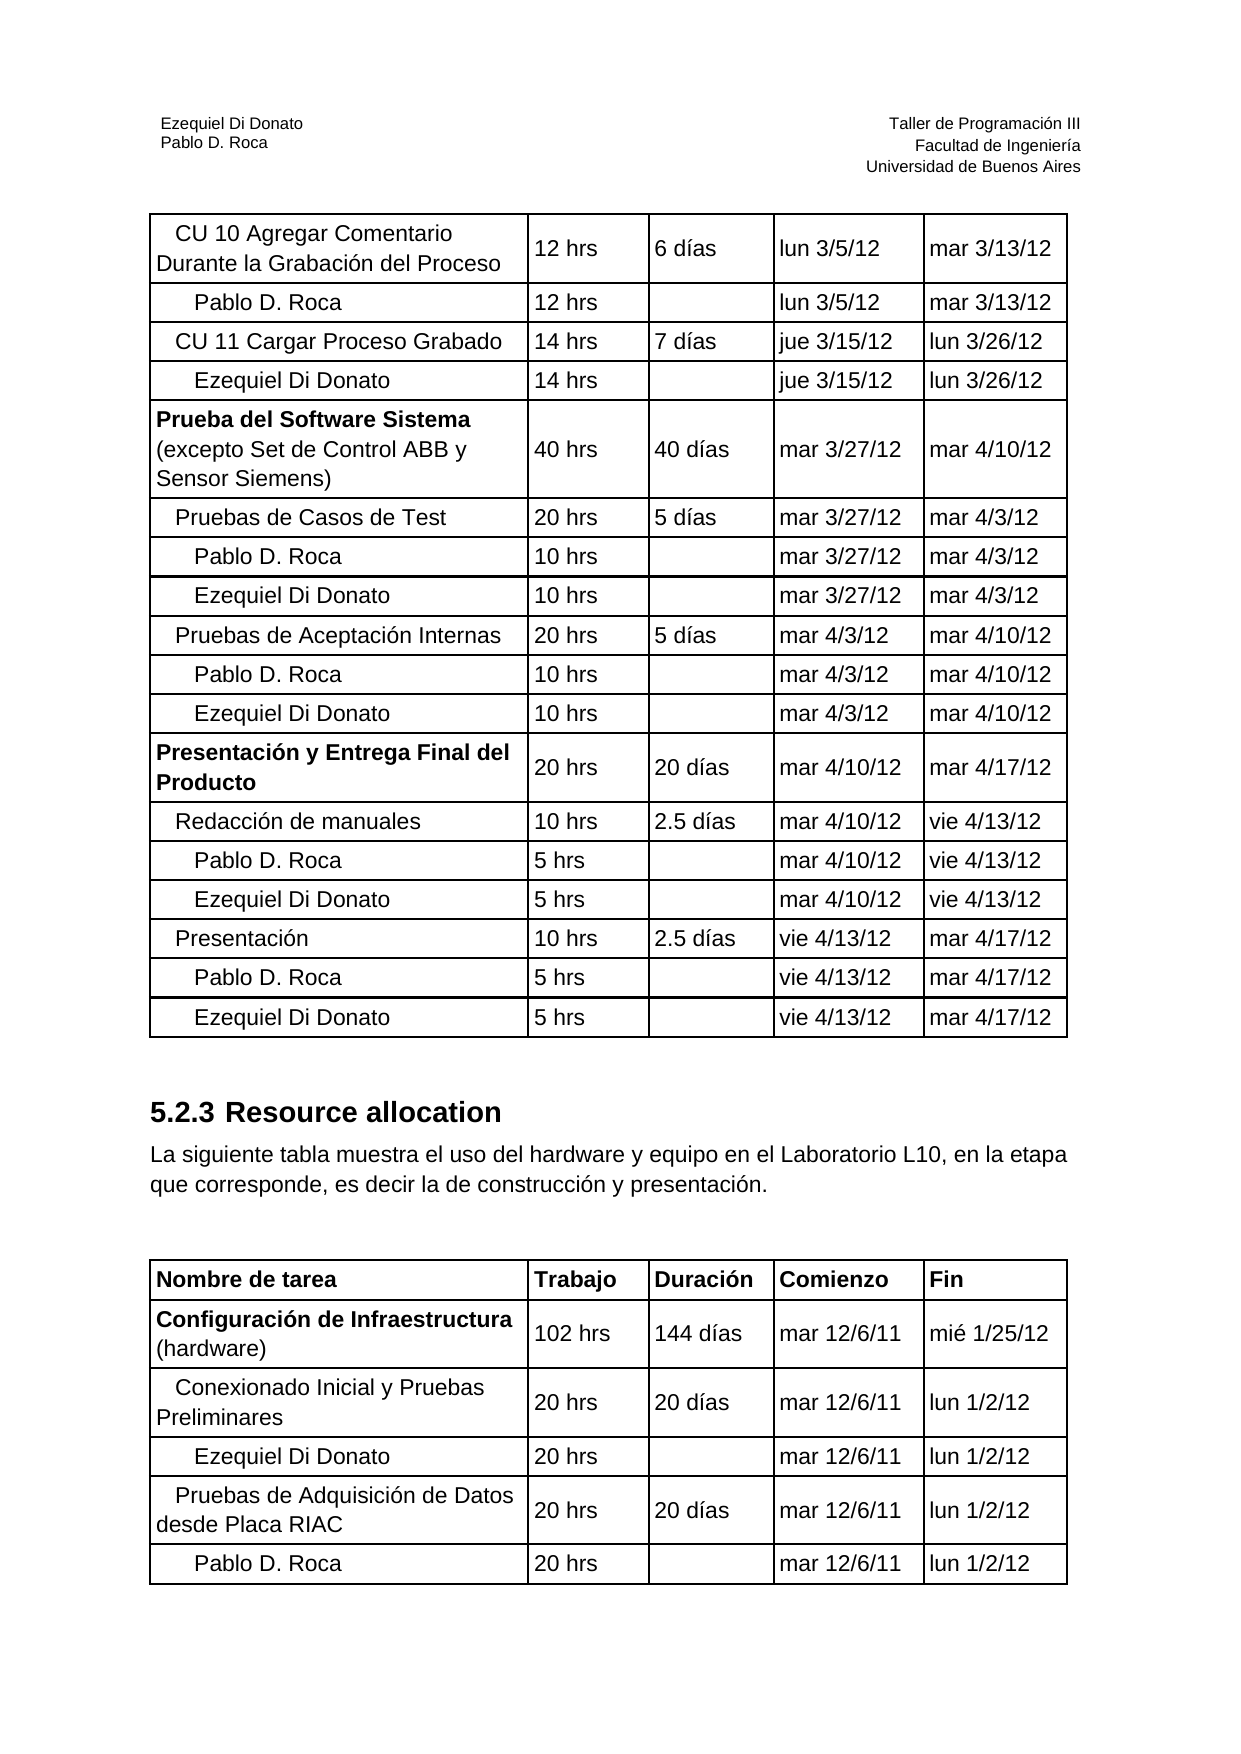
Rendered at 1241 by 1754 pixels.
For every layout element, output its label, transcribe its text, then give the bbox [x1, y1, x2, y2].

table_cell [650, 842, 773, 879]
table_cell mar 3/27/12 [775, 499, 923, 536]
table_cell 10 hrs [529, 538, 648, 575]
table_cell CU 10 Agregar Comentario Durante la Grabación del Proceso [151, 215, 527, 282]
table_cell mié 1/25/12 [925, 1301, 1066, 1367]
table_cell Pruebas de Aceptación Internas [151, 617, 527, 654]
table_cell 102 hrs [529, 1301, 648, 1367]
table_cell mar 3/27/12 [775, 401, 923, 497]
table_cell 20 hrs [529, 1477, 648, 1543]
table_cell Ezequiel Di Donato [151, 1438, 527, 1475]
table_cell 5 días [650, 499, 773, 536]
table_cell Presentación y Entrega Final del Producto [151, 734, 527, 801]
table_cell vie 4/13/12 [925, 842, 1066, 879]
table_cell [650, 881, 773, 918]
subtitle 5.2.3 Resource allocation [150, 1096, 1090, 1129]
table_cell 14 hrs [529, 323, 648, 360]
table_cell CU 11 Cargar Proceso Grabado [151, 323, 527, 360]
table_cell 5 hrs [529, 842, 648, 879]
table_cell 20 hrs [529, 617, 648, 654]
table_cell [650, 959, 773, 996]
table_cell mar 12/6/11 [775, 1301, 923, 1367]
table_cell mar 3/27/12 [775, 578, 923, 614]
table_cell 20 hrs [529, 1369, 648, 1436]
table_cell [650, 1438, 773, 1475]
table_cell mar 4/10/12 [925, 617, 1066, 654]
table_cell mar 4/3/12 [925, 578, 1066, 614]
table_cell mar 4/10/12 [775, 734, 923, 801]
table_header Nombre de tarea [151, 1261, 527, 1298]
table_cell [650, 538, 773, 575]
table_cell 40 días [650, 401, 773, 497]
table_cell mar 4/10/12 [925, 695, 1066, 732]
table_cell 7 días [650, 323, 773, 360]
table_cell 12 hrs [529, 215, 648, 282]
table_cell [650, 362, 773, 399]
table_cell 2.5 días [650, 803, 773, 840]
table_header Duración [650, 1261, 773, 1298]
table_cell Ezequiel Di Donato [151, 999, 527, 1036]
table_cell 10 hrs [529, 578, 648, 614]
table_cell lun 3/26/12 [925, 323, 1066, 360]
table_cell 5 hrs [529, 881, 648, 918]
table_cell mar 4/17/12 [925, 734, 1066, 801]
table_cell 10 hrs [529, 803, 648, 840]
table_cell Pablo D. Roca [151, 538, 527, 575]
table_cell Configuración de Infraestructura (hardware) [151, 1301, 527, 1367]
text La siguiente tabla muestra el uso del hardware y equipo en el Laboratorio L10, en la etapa que corresponde, es decir la de construcción y presentación. [150, 1142, 1090, 1197]
table_cell Pruebas de Adquisición de Datos desde Placa RIAC [151, 1477, 527, 1543]
table_cell Prueba del Software Sistema (excepto Set de Control ABB y Sensor Siemens) [151, 401, 527, 497]
table_cell Pablo D. Roca [151, 959, 527, 996]
table_cell jue 3/15/12 [775, 362, 923, 399]
table_cell mar 4/3/12 [775, 695, 923, 732]
table_cell [650, 284, 773, 321]
table_cell [650, 1545, 773, 1582]
table_cell [650, 656, 773, 693]
table_cell 10 hrs [529, 695, 648, 732]
table_cell 5 días [650, 617, 773, 654]
table_cell Ezequiel Di Donato [151, 362, 527, 399]
table_cell Redacción de manuales [151, 803, 527, 840]
table_cell Pablo D. Roca [151, 1545, 527, 1582]
table_cell 20 hrs [529, 1438, 648, 1475]
table_cell lun 3/5/12 [775, 215, 923, 282]
table_cell 10 hrs [529, 656, 648, 693]
table_cell Conexionado Inicial y Pruebas Preliminares [151, 1369, 527, 1436]
table_cell 12 hrs [529, 284, 648, 321]
table_cell Presentación [151, 920, 527, 957]
table_cell 20 hrs [529, 734, 648, 801]
table_cell 14 hrs [529, 362, 648, 399]
table_cell Ezequiel Di Donato [151, 881, 527, 918]
table_cell mar 3/27/12 [775, 538, 923, 575]
table_cell mar 4/3/12 [925, 538, 1066, 575]
table_cell mar 12/6/11 [775, 1438, 923, 1475]
table_cell Pablo D. Roca [151, 842, 527, 879]
table_cell 2.5 días [650, 920, 773, 957]
table_cell 20 días [650, 1369, 773, 1436]
table_cell mar 4/10/12 [775, 803, 923, 840]
table_header Fin [925, 1261, 1066, 1298]
table_cell 20 hrs [529, 499, 648, 536]
table_cell 144 días [650, 1301, 773, 1367]
table_cell [650, 695, 773, 732]
table_cell mar 4/17/12 [925, 959, 1066, 996]
table_cell mar 12/6/11 [775, 1545, 923, 1582]
table_cell 20 hrs [529, 1545, 648, 1582]
table_cell [650, 578, 773, 614]
table_cell vie 4/13/12 [775, 920, 923, 957]
table_cell Pruebas de Casos de Test [151, 499, 527, 536]
table_cell 40 hrs [529, 401, 648, 497]
table_cell lun 3/5/12 [775, 284, 923, 321]
table_cell lun 3/26/12 [925, 362, 1066, 399]
table_cell mar 4/10/12 [775, 842, 923, 879]
table_cell Ezequiel Di Donato [151, 578, 527, 614]
table_cell mar 4/10/12 [925, 656, 1066, 693]
table_cell mar 12/6/11 [775, 1369, 923, 1436]
table_header Trabajo [529, 1261, 648, 1298]
table_cell mar 4/17/12 [925, 999, 1066, 1036]
table_cell 5 hrs [529, 999, 648, 1036]
table_cell mar 3/13/12 [925, 215, 1066, 282]
table_cell mar 4/3/12 [925, 499, 1066, 536]
table_cell lun 1/2/12 [925, 1369, 1066, 1436]
table_cell vie 4/13/12 [775, 959, 923, 996]
table_cell 6 días [650, 215, 773, 282]
table_cell lun 1/2/12 [925, 1545, 1066, 1582]
table_cell mar 4/10/12 [925, 401, 1066, 497]
table_cell Pablo D. Roca [151, 284, 527, 321]
table_cell Ezequiel Di Donato [151, 695, 527, 732]
table_cell lun 1/2/12 [925, 1477, 1066, 1543]
table_cell lun 1/2/12 [925, 1438, 1066, 1475]
table_cell 10 hrs [529, 920, 648, 957]
table_cell mar 4/3/12 [775, 656, 923, 693]
table_header Comienzo [775, 1261, 923, 1298]
table_cell [650, 999, 773, 1036]
table_cell jue 3/15/12 [775, 323, 923, 360]
table_cell mar 4/3/12 [775, 617, 923, 654]
table_cell mar 4/10/12 [775, 881, 923, 918]
table_cell 20 días [650, 1477, 773, 1543]
table_cell mar 12/6/11 [775, 1477, 923, 1543]
table_cell Pablo D. Roca [151, 656, 527, 693]
table_cell 20 días [650, 734, 773, 801]
table_cell vie 4/13/12 [925, 803, 1066, 840]
table_cell mar 4/17/12 [925, 920, 1066, 957]
table_cell vie 4/13/12 [925, 881, 1066, 918]
table_cell 5 hrs [529, 959, 648, 996]
table_cell mar 3/13/12 [925, 284, 1066, 321]
table_cell vie 4/13/12 [775, 999, 923, 1036]
